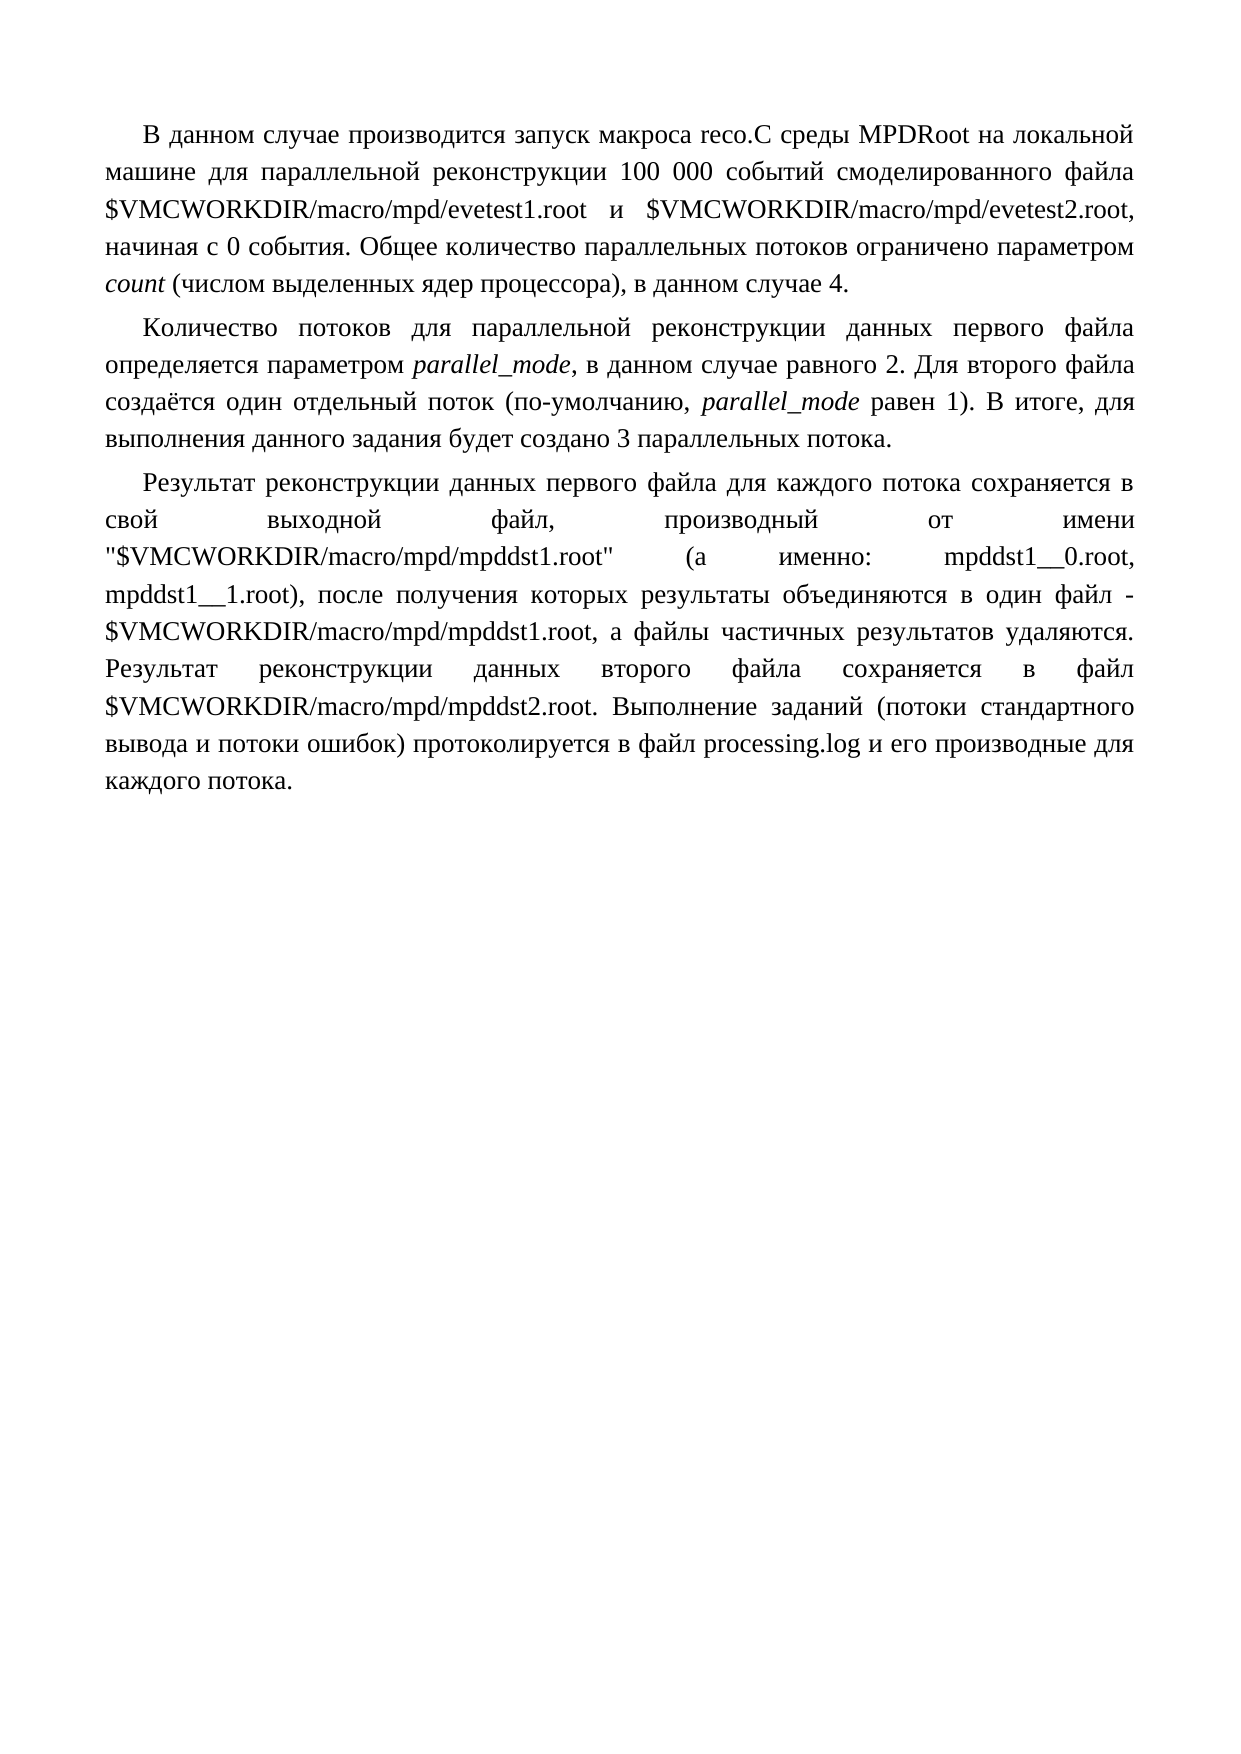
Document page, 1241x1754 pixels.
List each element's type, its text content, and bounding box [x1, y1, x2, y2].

text В данном случае производится запуск макроса reco.C среды MPDRoot на локальной машине для параллельной реконструкции 100 000 событий смоделированного файла $VMCWORKDIR/macro/mpd/evetest1.root и $VMCWORKDIR/macro/mpd/evetest2.root, начиная с 0 события. Общее количество параллельных потоков ограничено параметром count (числом выделенных ядер процессора), в данном случае 4. [105, 118, 1136, 298]
text Количество потоков для параллельной реконструкции данных первого файла определяется параметром parallel_mode, в данном случае равного 2. Для второго файла создаётся один отдельный поток (по-умолчанию, parallel_mode равен 1). В итоге, для выполнения данного задания будет создано 3 параллельных потока. [105, 311, 1136, 454]
text Результат реконструкции данных первого файла для каждого потока сохраняется в свой выходной файл, производный от имени "$VMCWORKDIR/macro/mpd/mpddst1.root" (а именно: mpddst1__0.root, mpddst1__1.root), после получения которых результаты объединяются в один файл - $VMCWORKDIR/macro/mpd/mpddst1.root, а файлы частичных результатов удаляются. Результат реконструкции данных второго файла сохраняется в файл $VMCWORKDIR/macro/mpd/mpddst2.root. Выполнение заданий (потоки стандартного вывода и потоки ошибок) протоколируется в файл processing.log и его производные для каждого потока. [105, 466, 1136, 795]
